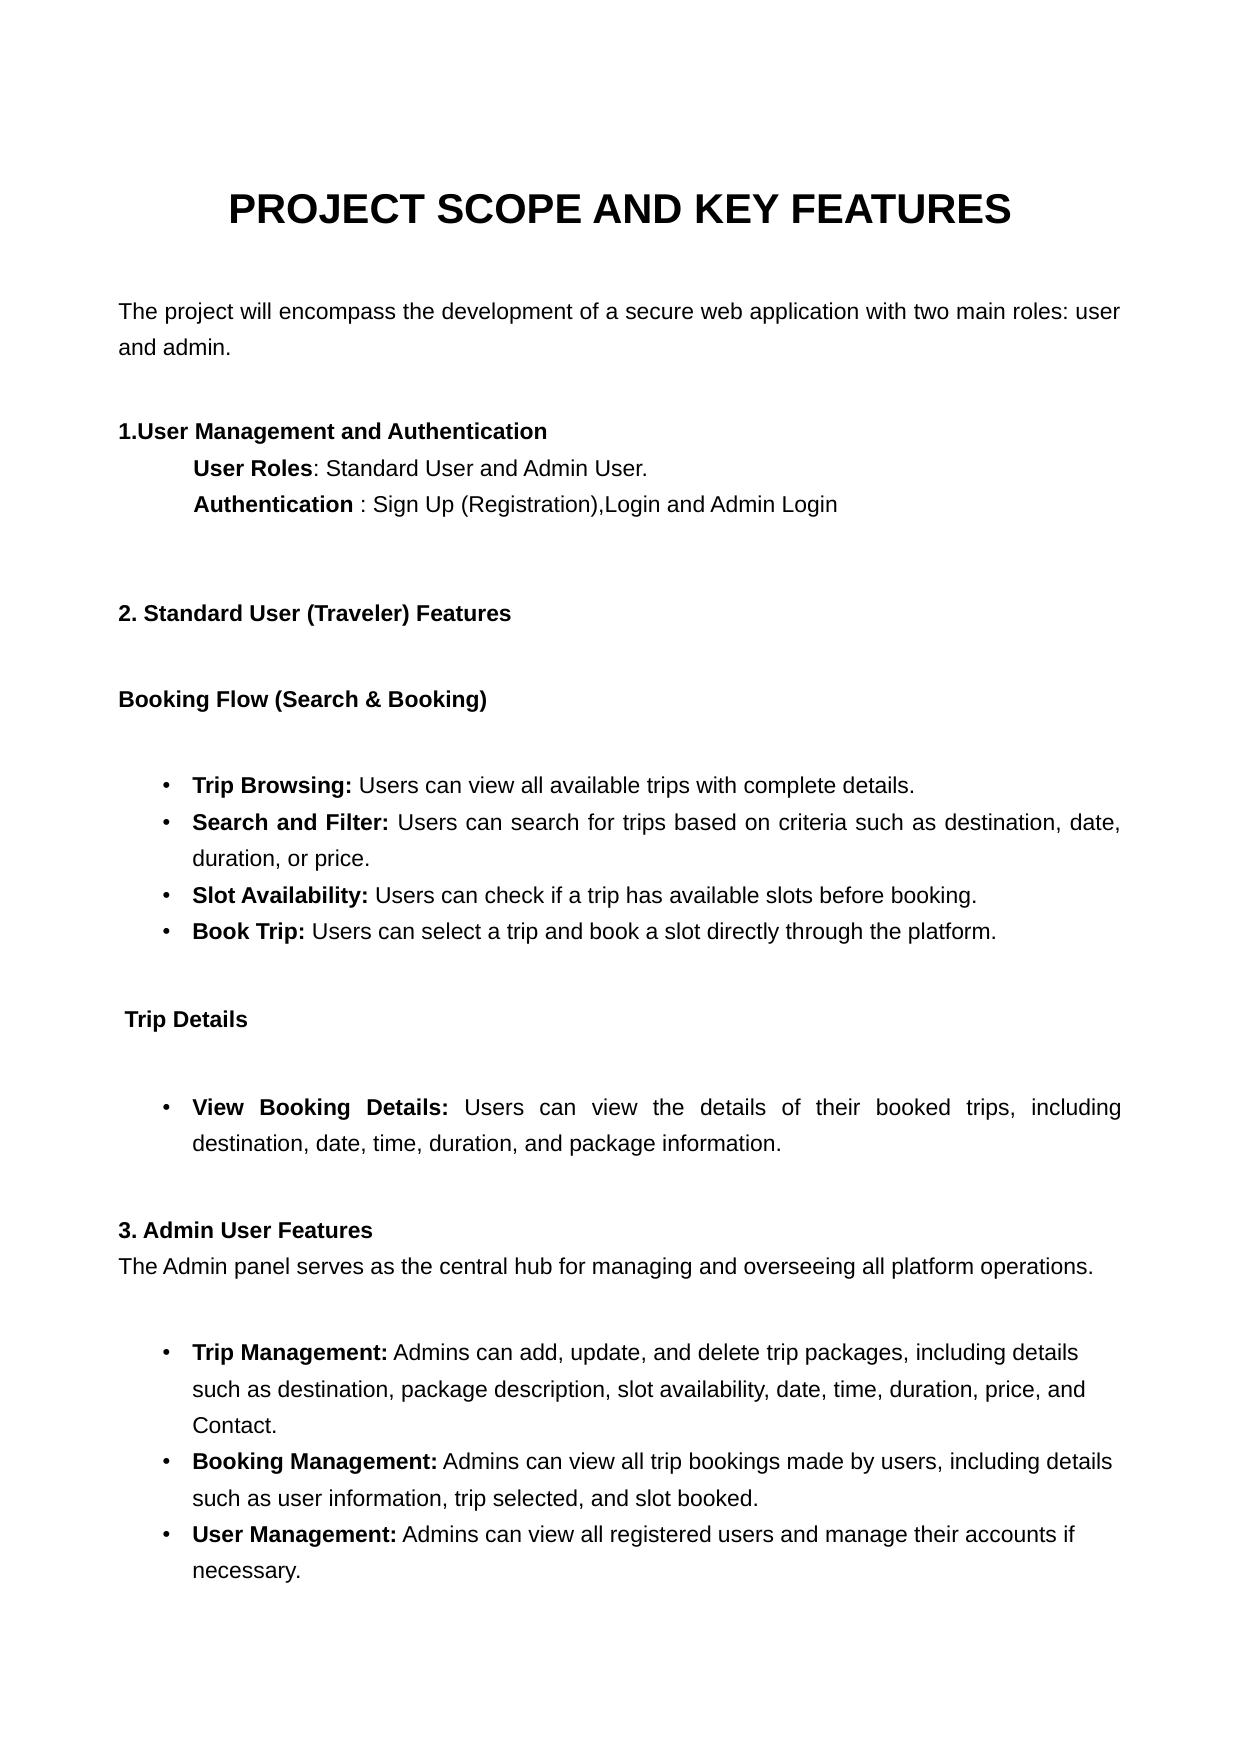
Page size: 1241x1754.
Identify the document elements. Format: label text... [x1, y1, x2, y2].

list View Booking Details: Users can view the details of their booked trips, including destination, date, time, duration, and package information. [162, 1094, 1122, 1157]
text Booking Flow (Search & Booking) [118, 686, 1122, 712]
text Authentication : Sign Up (Registration),Login and Admin Login [193, 491, 1122, 517]
text 3. Admin User Features The Admin panel serves as the central hub for managing and overseeing all platform operations. [118, 1217, 1122, 1279]
list Trip Management: Admins can add, update, and delete trip packages, including details such as destination, package description, slot availability, date, time, duration, price, and Contact. [162, 1339, 1122, 1438]
list Slot Availability: Users can check if a trip has available slots before booking. [162, 882, 1122, 908]
list User Management: Admins can view all registered users and manage their accounts if necessary. [162, 1521, 1122, 1584]
text 2. Standard User (Traveler) Features [118, 600, 1122, 626]
text Trip Details [118, 1004, 1122, 1033]
list Trip Browsing: Users can view all available trips with complete details. [162, 772, 1122, 799]
text PROJECT SCOPE AND KEY FEATURES [118, 184, 1122, 232]
list Booking Management: Admins can view all trip bookings made by users, including details such as user information, trip selected, and slot booked. [162, 1448, 1122, 1511]
list Search and Filter: Users can search for trips based on criteria such as destination, date, duration, or price. [162, 809, 1122, 872]
text User Roles: Standard User and Admin User. [193, 454, 1122, 481]
text The project will encompass the development of a secure web application with two main roles: user and admin. [118, 298, 1122, 361]
text 1.User Management and Authentication [118, 418, 1122, 444]
list Book Trip: Users can select a trip and book a slot directly through the platform. [162, 918, 1122, 944]
